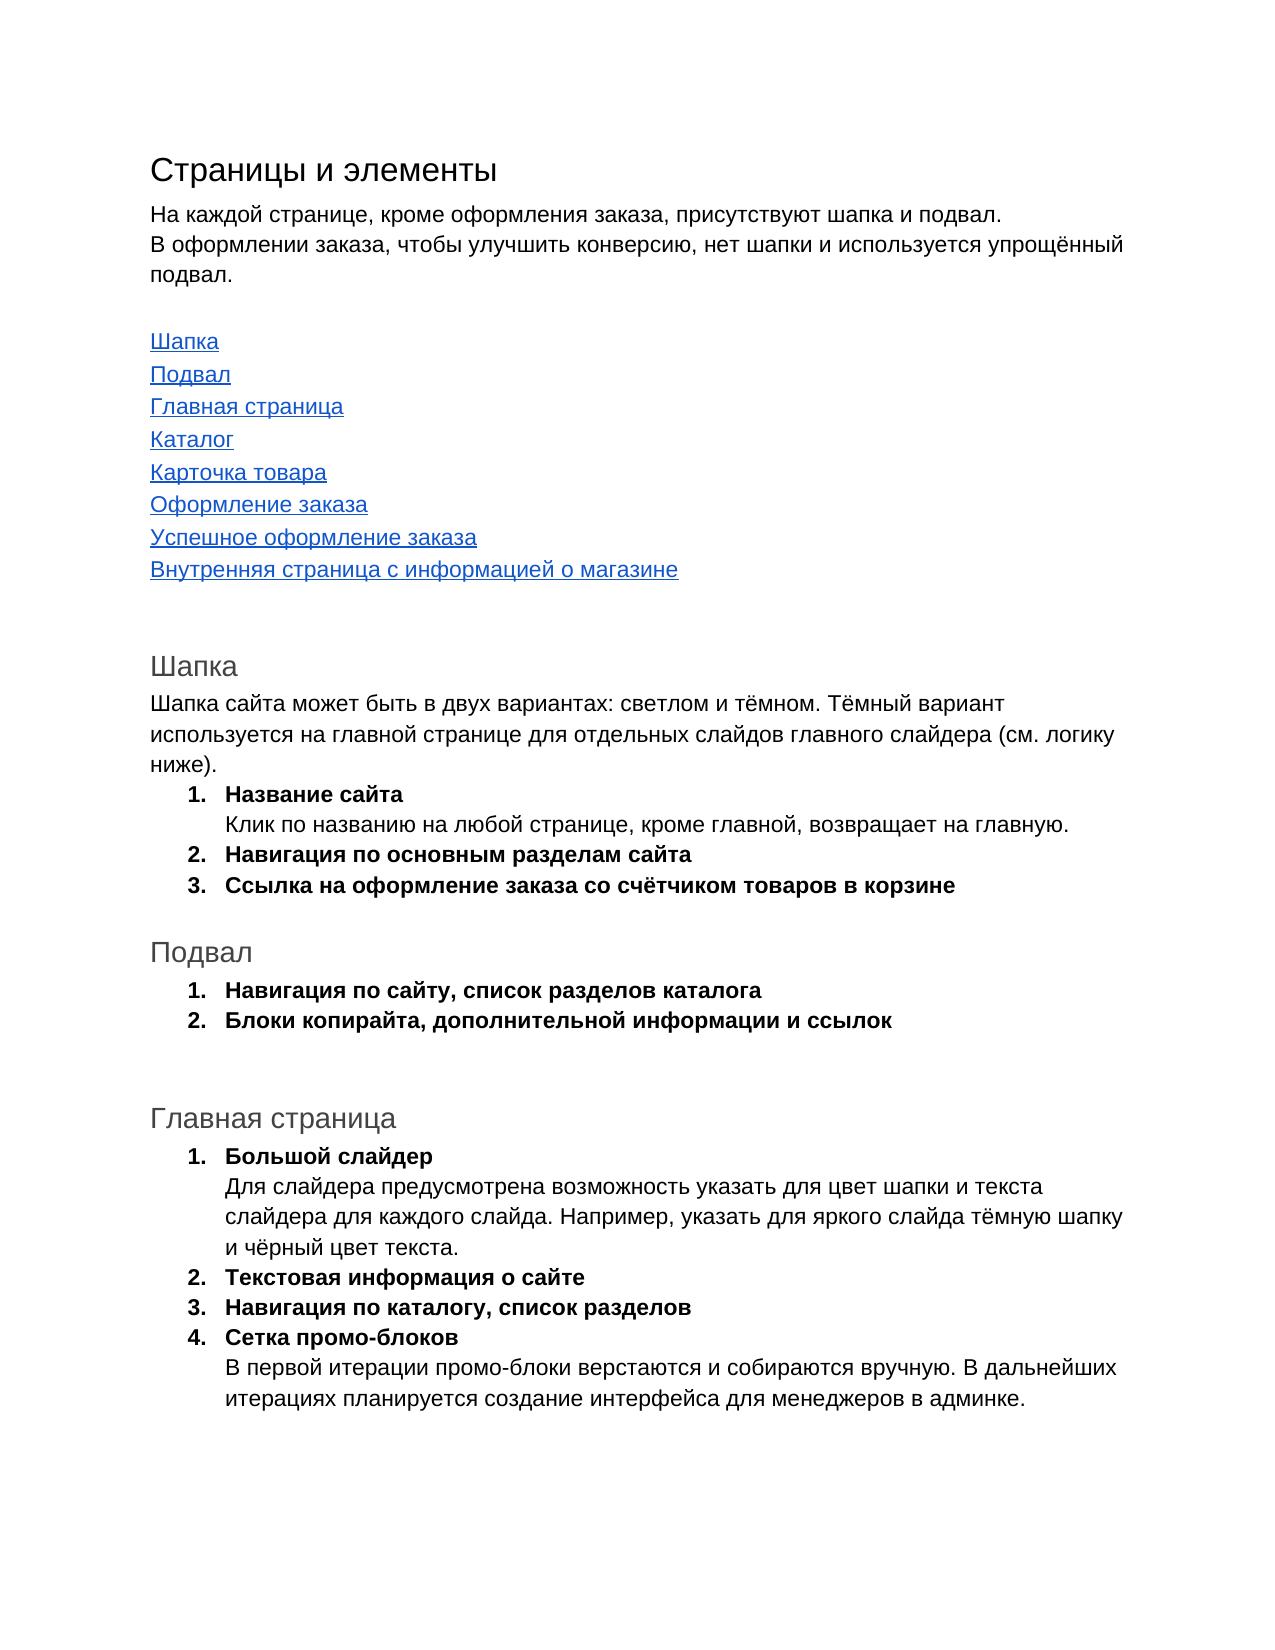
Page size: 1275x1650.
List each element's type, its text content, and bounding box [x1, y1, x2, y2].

text Внутренняя страница с информацией о магазине [150, 556, 1125, 583]
list Текстовая информация о сайте [187, 1264, 1125, 1290]
list Навигация по основным разделам сайта [187, 841, 1125, 868]
text Оформление заказа [150, 491, 1125, 517]
text На каждой странице, кроме оформления заказа, присутствуют шапка и подвал. В оформлении заказа, чтобы улучшить конверсию, нет шапки и используется упрощённый подвал. [150, 201, 1125, 288]
text Карточка товара [150, 458, 1125, 485]
subtitle Главная страница [150, 1101, 1125, 1134]
subtitle Страницы и элементы [150, 150, 1125, 188]
list Навигация по каталогу, список разделов [187, 1294, 1125, 1320]
list Блоки копирайта, дополнительной информации и ссылок [187, 1007, 1125, 1034]
text Успешное оформление заказа [150, 524, 1125, 550]
subtitle Подвал [150, 935, 1125, 969]
text Шапка сайта может быть в двух вариантах: светлом и тёмном. Тёмный вариант используется на главной странице для отдельных слайдов главного слайдера (см. логику ниже). [150, 690, 1125, 777]
text Шапка [150, 328, 1125, 354]
text Главная страница [150, 393, 1125, 419]
list Сетка промо-блоков В первой итерации промо-блоки верстаются и собираются вручную. В дальнейших итерациях планируется создание интерфейса для менеджеров в админке. [187, 1324, 1125, 1411]
text Подвал [150, 361, 1125, 387]
list Ссылка на оформление заказа со счётчиком товаров в корзине [187, 872, 1125, 898]
subtitle Шапка [150, 648, 1125, 682]
list Название сайта Клик по названию на любой странице, кроме главной, возвращает на главную. [187, 781, 1125, 838]
list Навигация по сайту, список разделов каталога [187, 977, 1125, 1003]
text Каталог [150, 426, 1125, 452]
list Большой слайдер Для слайдера предусмотрена возможность указать для цвет шапки и текста слайдера для каждого слайда. Например, указать для яркого слайда тёмную шапку и чёрный цвет текста. [187, 1143, 1125, 1260]
